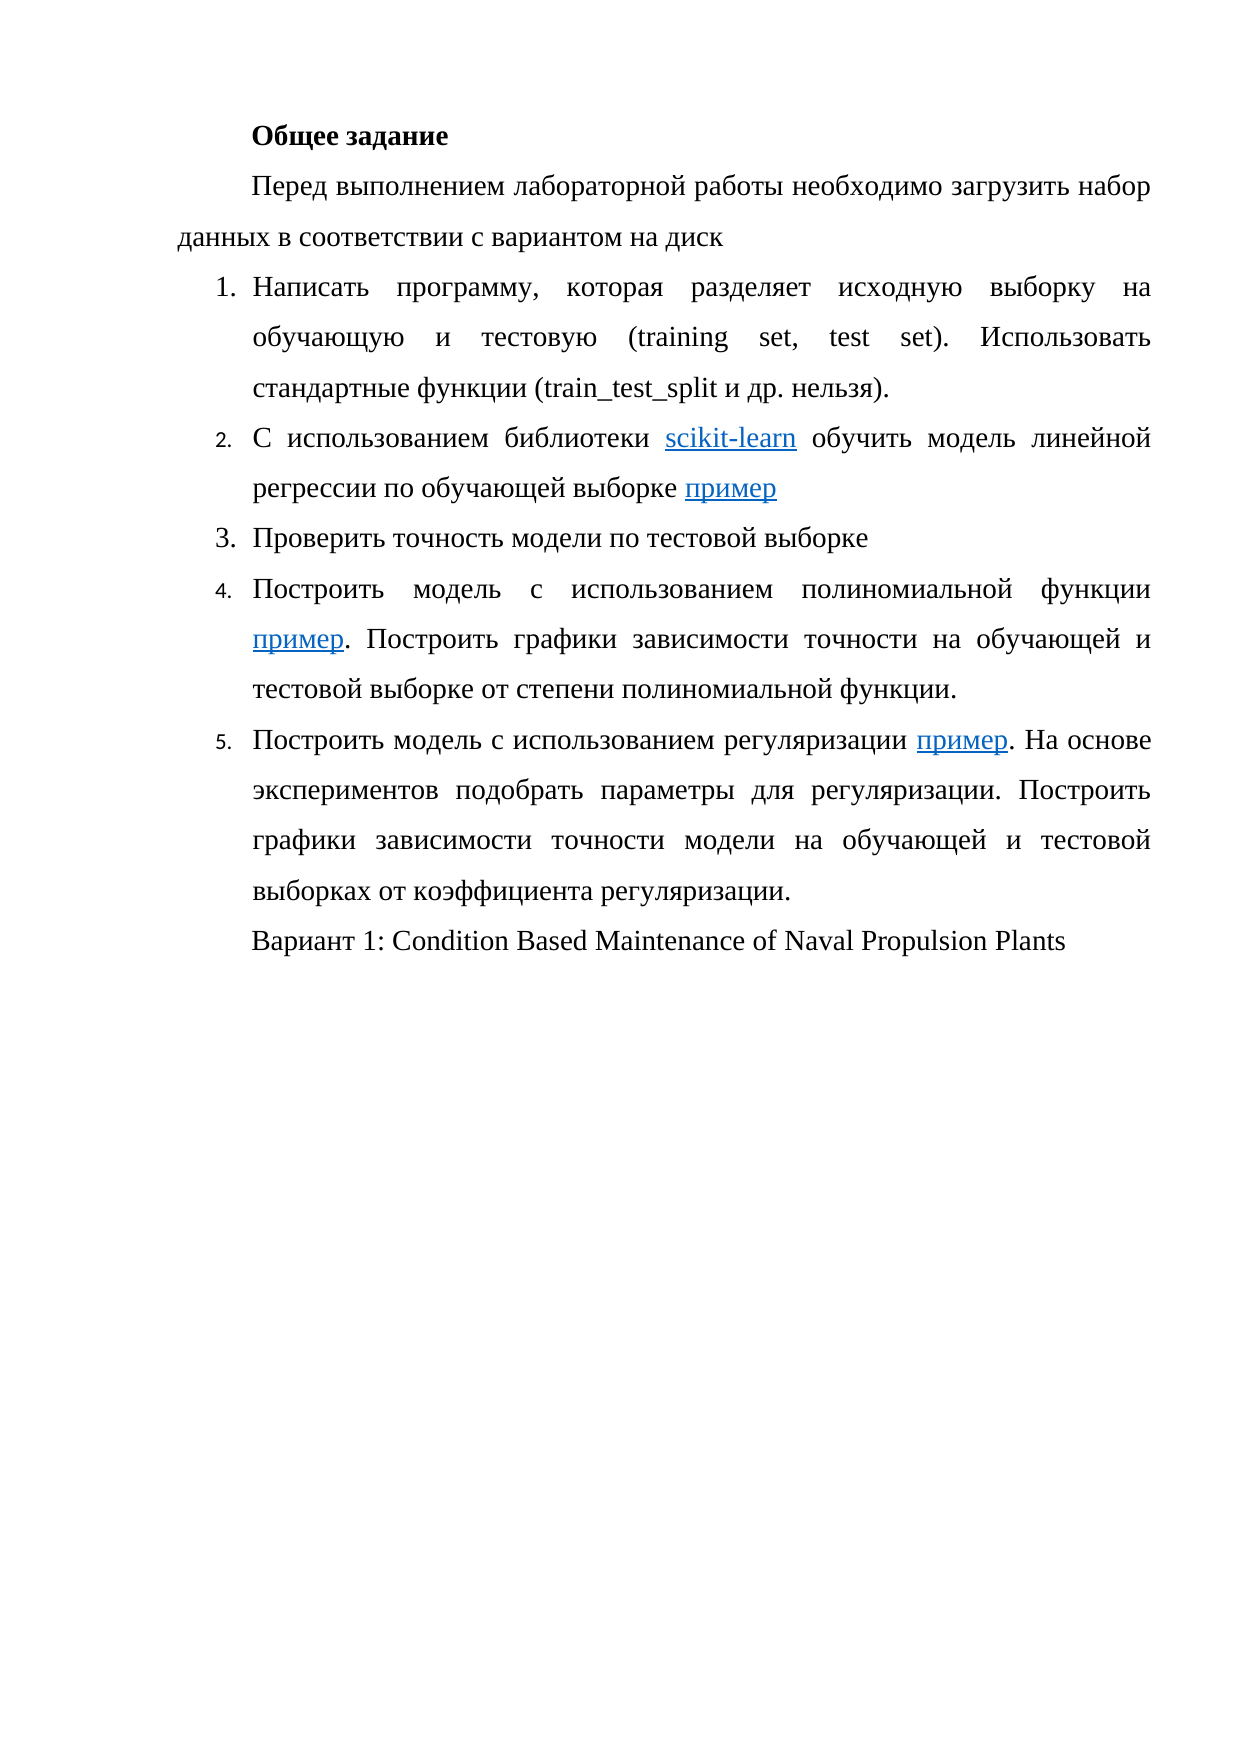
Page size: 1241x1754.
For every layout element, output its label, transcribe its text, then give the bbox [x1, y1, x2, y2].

list Построить модель с использованием полиномиальной функции пример. Построить графики зависимости точности на обучающей и тестовой выборке от степени полиномиальной функции. [215, 571, 1152, 705]
list Построить модель с использованием регуляризации пример. На основе экспериментов подобрать параметры для регуляризации. Построить графики зависимости точности модели на обучающей и тестовой выборках от коэффициента регуляризации. [215, 722, 1152, 906]
list Написать программу, которая разделяет исходную выборку на обучающую и тестовую (training set, test set). Использовать стандартные функции (train_test_split и др. нельзя). [215, 269, 1152, 403]
text Вариант 1: Condition Based Maintenance of Naval Propulsion Plants [177, 923, 1152, 957]
text Перед выполнением лабораторной работы необходимо загрузить набор данных в соответствии с вариантом на диск [177, 168, 1152, 252]
list С использованием библиотеки scikit-learn обучить модель линейной регрессии по обучающей выборке пример [215, 420, 1152, 504]
list Проверить точность модели по тестовой выборке [215, 521, 1152, 554]
text Общее задание [177, 118, 1152, 152]
